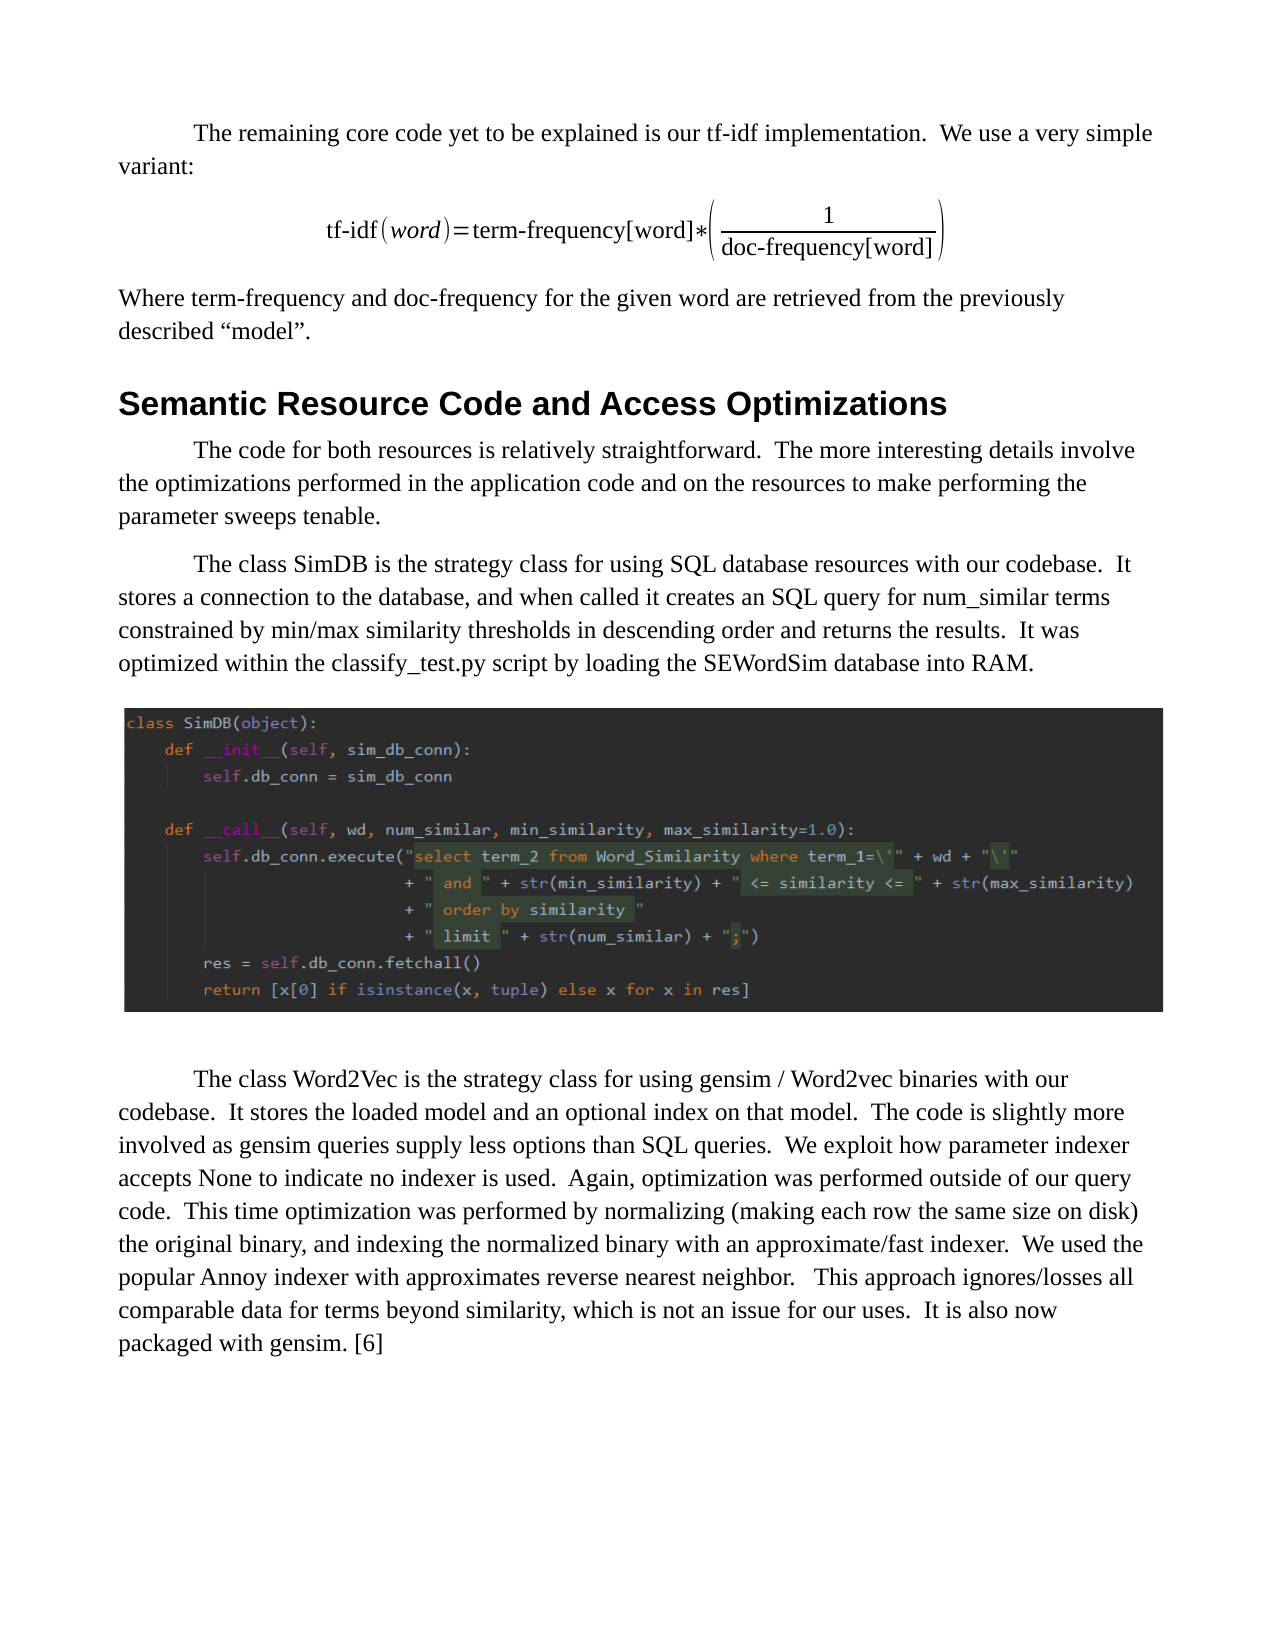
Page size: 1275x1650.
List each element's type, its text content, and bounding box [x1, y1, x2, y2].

text The remaining core code yet to be explained is our tf-idf implementation. We use a very simple variant: [118, 118, 1157, 180]
text The code for both resources is relatively straightforward. The more interesting details involve the optimizations performed in the application code and on the resources to make performing the parameter sweeps tenable. [118, 435, 1157, 530]
subtitle Semantic Resource Code and Access Optimizations [118, 384, 1157, 423]
text The class Word2Vec is the strategy class for using gensim / Word2vec binaries with our codebase. It stores the loaded model and an optional index on that model. The code is slightly more involved as gensim queries supply less options than SQL queries. We exploit how parameter indexer accepts None to indicate no indexer is used. Again, optimization was performed outside of our query code. This time optimization was performed by normalizing (making each row the same size on disk) the original binary, and indexing the normalized binary with an approximate/fast indexer. We used the popular Annoy indexer with approximates reverse nearest neighbor. This approach ignores/losses all comparable data for terms beyond similarity, which is not an issue for our uses. It is also now packaged with gensim. [6] [118, 1064, 1157, 1357]
text The class SimDB is the strategy class for using SQL database resources with our codebase. It stores a connection to the database, and when called it creates an SQL query for num_similar terms constrained by min/max similarity thresholds in descending order and returns the results. It was optimized within the classify_test.py script by loading the SEWordSim database into RAM. [118, 549, 1157, 677]
text Where term-frequency and doc-frequency for the given word are retrieved from the previously described “model”. [118, 283, 1157, 344]
picture [124, 708, 1164, 1012]
